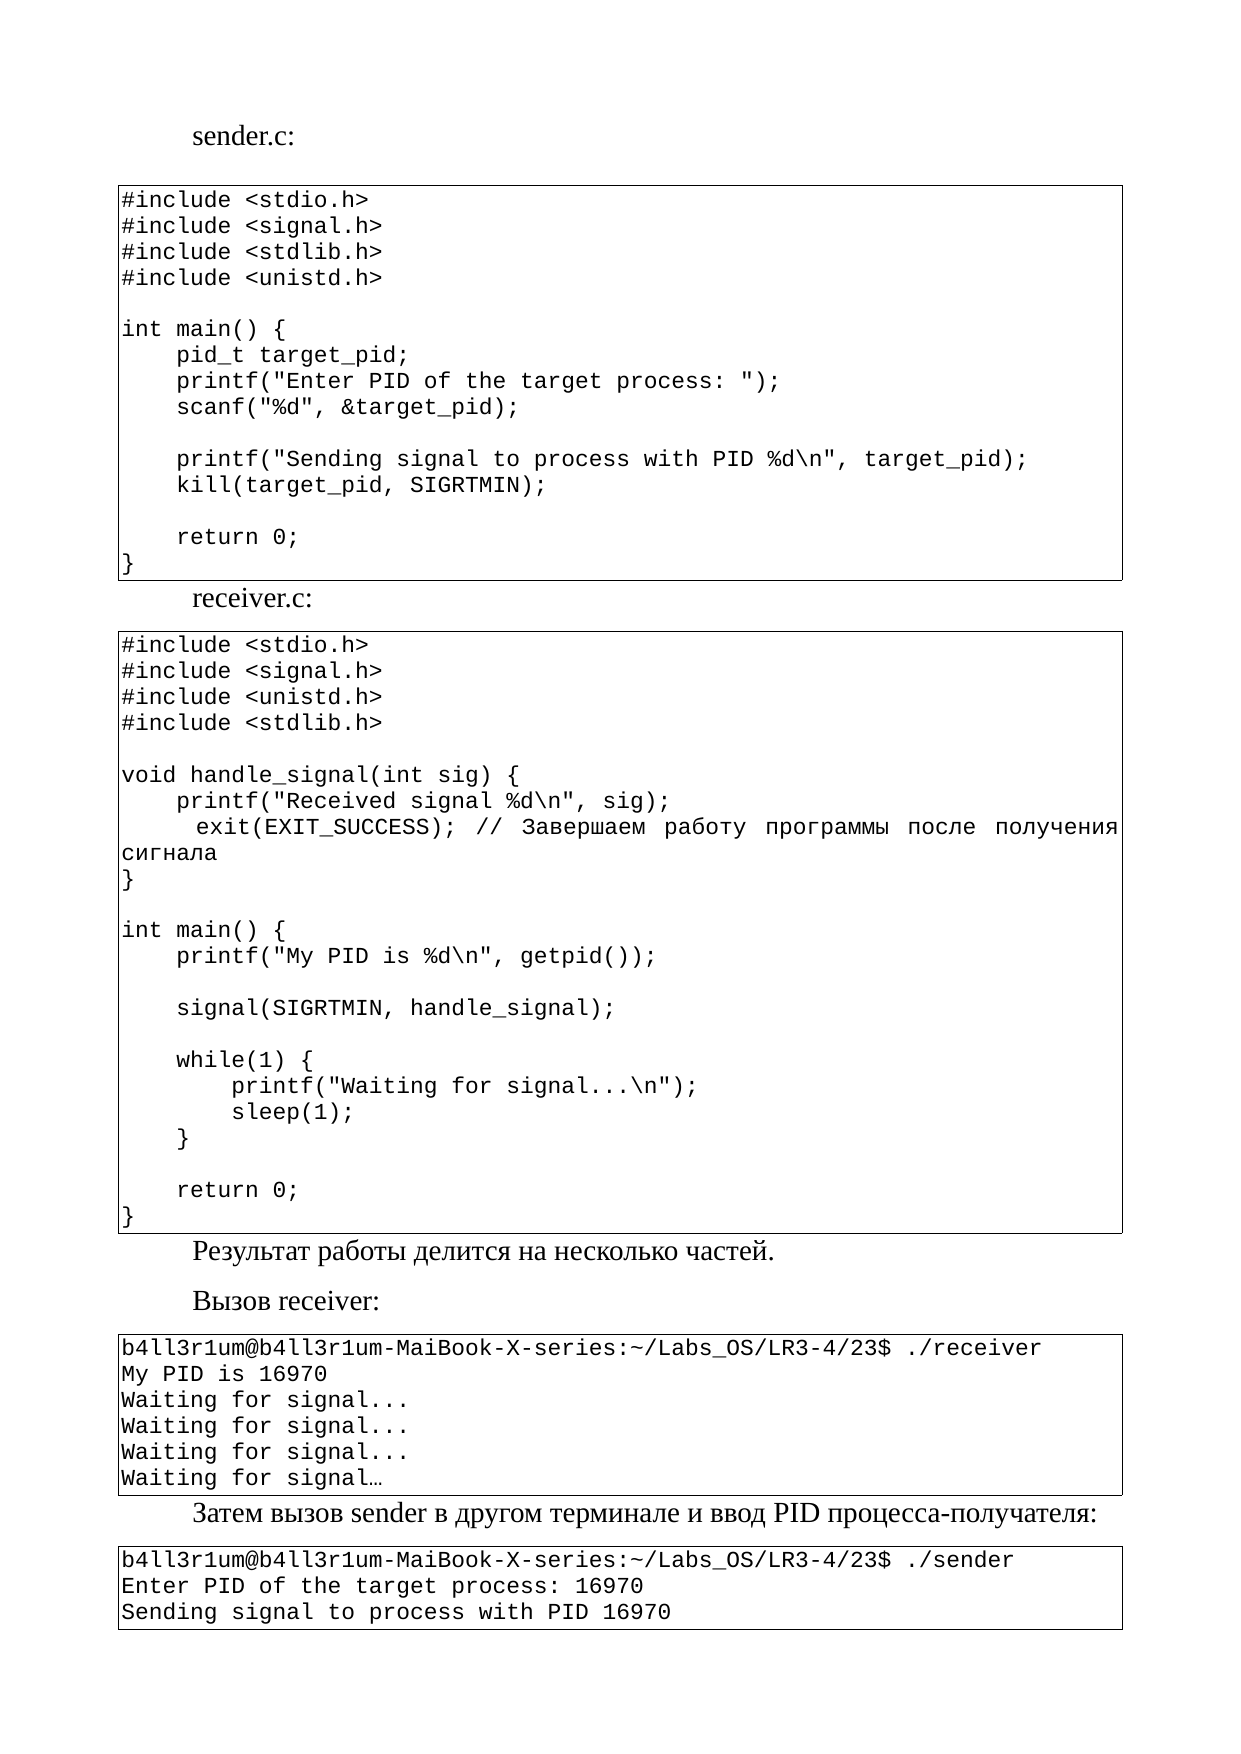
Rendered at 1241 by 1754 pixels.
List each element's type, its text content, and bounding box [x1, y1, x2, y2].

text Waiting for signal... [119, 1386, 1122, 1412]
text return 0; [119, 522, 1122, 548]
text sleep(1); [119, 1097, 1122, 1123]
text signal(SIGRTMIN, handle_signal); [119, 994, 1122, 1023]
text Sending signal to process with PID 16970 [119, 1598, 1122, 1629]
text receiver.c: [118, 581, 1122, 614]
text Вызов receiver: [118, 1283, 1122, 1317]
text b4ll3r1um@b4ll3r1um-MaiBook-X-series:~/Labs_OS/LR3-4/23$ ./receiver [119, 1335, 1122, 1360]
text #include <stdlib.h> [119, 237, 1122, 263]
text return 0; [119, 1175, 1122, 1201]
text while(1) { [119, 1046, 1122, 1071]
text #include <stdio.h> [119, 186, 1122, 211]
text } [119, 548, 1122, 580]
text printf("Enter PID of the target process: "); [119, 367, 1122, 393]
text int main() { [119, 916, 1122, 942]
text printf("Sending signal to process with PID %d\n", target_pid); [119, 444, 1122, 470]
text printf("Waiting for signal...\n"); [119, 1071, 1122, 1097]
text #include <stdlib.h> [119, 708, 1122, 737]
text printf("My PID is %d\n", getpid()); [119, 942, 1122, 971]
text #include <signal.h> [119, 656, 1122, 682]
text exit(EXIT_SUCCESS); // Завершаем работу программы после получения сигнала [119, 812, 1122, 864]
text kill(target_pid, SIGRTMIN); [119, 470, 1122, 499]
text #include <signal.h> [119, 211, 1122, 237]
text Waiting for signal... [119, 1412, 1122, 1437]
text #include <unistd.h> [119, 682, 1122, 708]
text b4ll3r1um@b4ll3r1um-MaiBook-X-series:~/Labs_OS/LR3-4/23$ ./sender [119, 1547, 1122, 1572]
text void handle_signal(int sig) { [119, 760, 1122, 786]
text Затем вызов sender в другом терминале и ввод PID процесса-получателя: [118, 1496, 1122, 1529]
text My PID is 16970 [119, 1360, 1122, 1386]
text sender.c: [118, 118, 1122, 152]
text } [119, 1123, 1122, 1152]
text Waiting for signal… [119, 1463, 1122, 1495]
text int main() { [119, 315, 1122, 341]
text Waiting for signal... [119, 1437, 1122, 1463]
text scanf("%d", &target_pid); [119, 393, 1122, 422]
text } [119, 864, 1122, 893]
text printf("Received signal %d\n", sig); [119, 786, 1122, 812]
text pid_t target_pid; [119, 341, 1122, 367]
text Enter PID of the target process: 16970 [119, 1572, 1122, 1598]
text #include <unistd.h> [119, 263, 1122, 292]
text } [119, 1201, 1122, 1233]
text #include <stdio.h> [119, 632, 1122, 656]
text Результат работы делится на несколько частей. [118, 1234, 1122, 1267]
